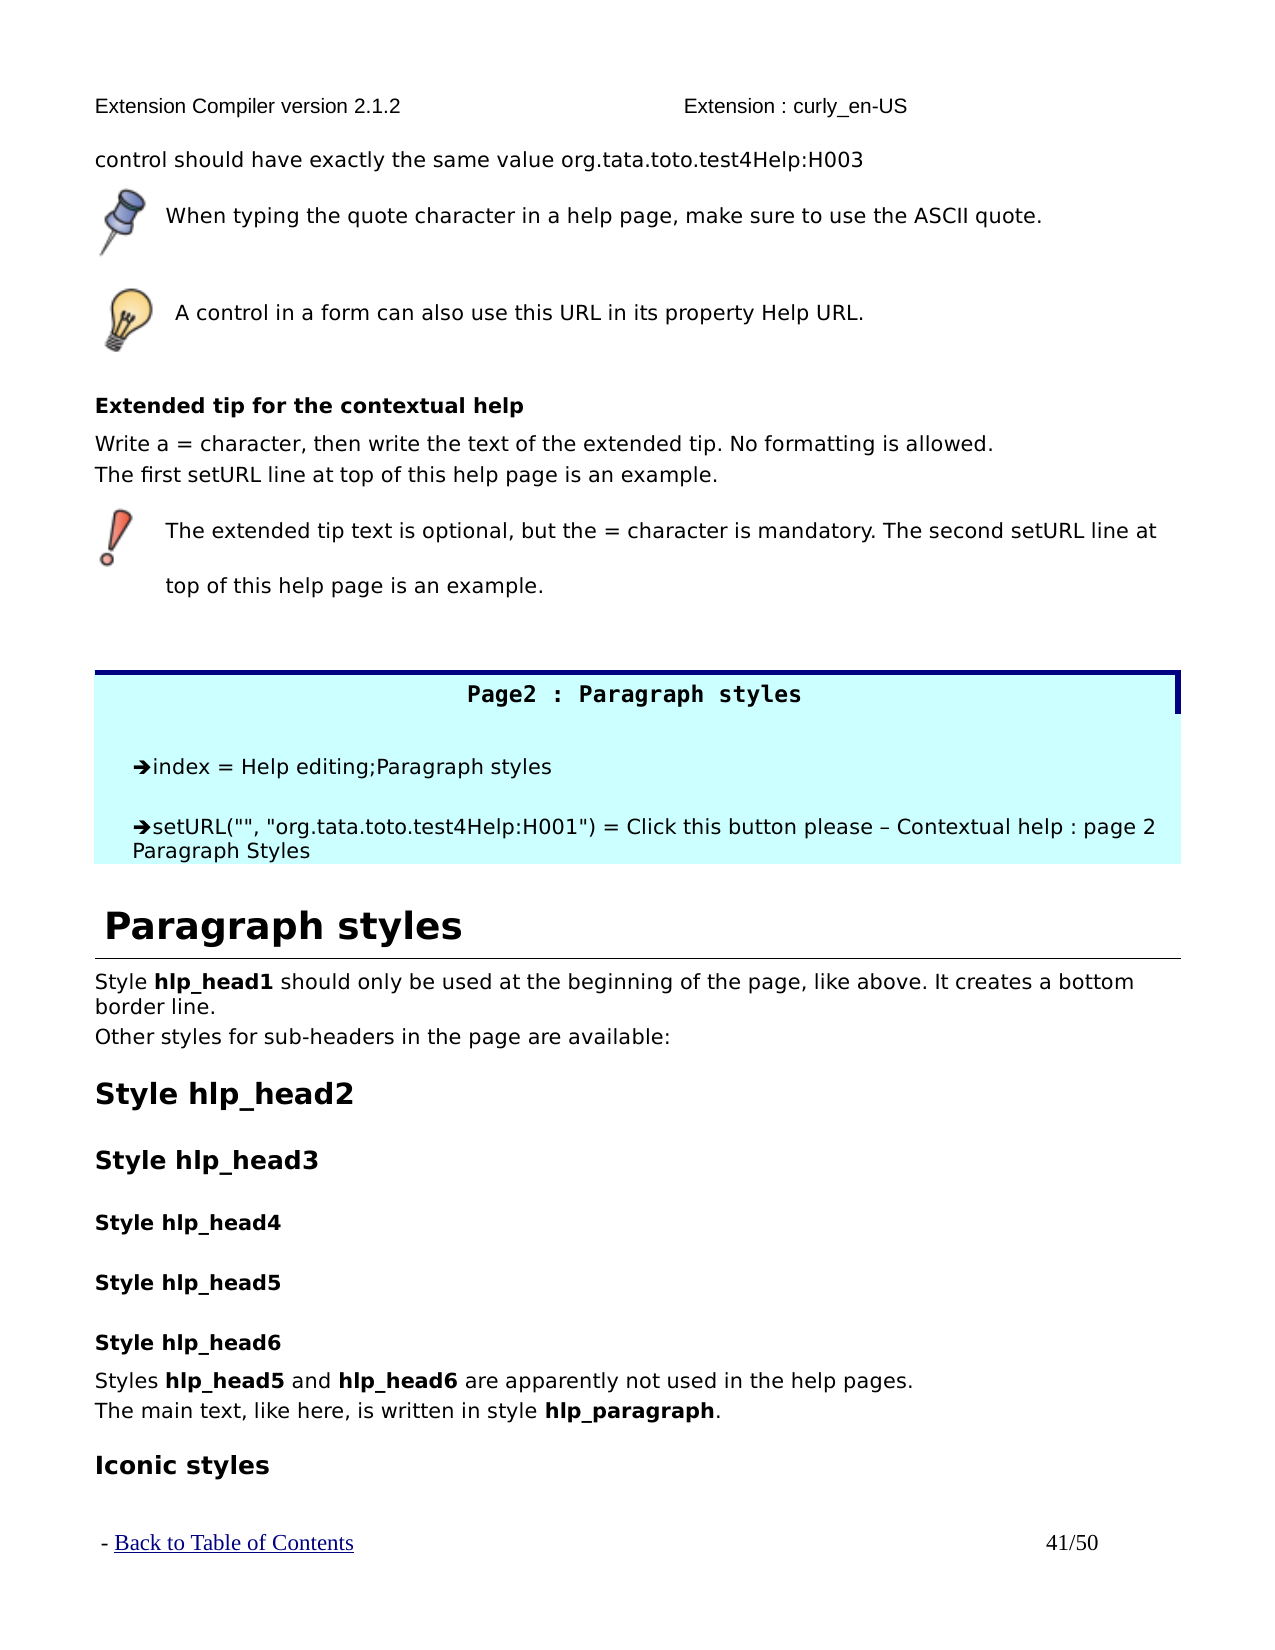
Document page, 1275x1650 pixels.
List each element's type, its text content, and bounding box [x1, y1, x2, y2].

text Style hlp_head2 [94, 1077, 1181, 1111]
text Extended tip for the contextual help [94, 394, 1181, 419]
text Style hlp_head5 [94, 1271, 1181, 1295]
text control should have exactly the same value org.tata.toto.test4Help:H003 [94, 147, 1181, 172]
text Write a = character, then write the text of the extended tip. No formatting is allowed. [94, 432, 1181, 457]
picture [95, 502, 138, 574]
list setURL("", "org.tata.toto.test4Help:H001") = Click this button please – Contextual help : page 2 Paragraph Styles [94, 815, 1181, 864]
list The extended tip text is optional, but the = character is mandatory. The second setURL line at top of this help page is an example. [94, 502, 1181, 599]
list When typing the quote character in a help page, make sure to use the ASCII quote. [151, 187, 1181, 259]
picture [95, 284, 163, 357]
text Style hlp_head1 should only be used at the beginning of the page, like above. It creates a bottom border line. [94, 970, 1181, 1019]
text Styles hlp_head5 and hlp_head6 are apparently not used in the help pages. [94, 1369, 1181, 1393]
text Style hlp_head6 [94, 1331, 1181, 1355]
text The first setURL line at top of this help page is an example. [94, 462, 1181, 487]
list A control in a form can also use this URL in its property Help URL. [94, 283, 1181, 358]
text Style hlp_head4 [94, 1211, 1181, 1235]
text Style hlp_head3 [94, 1146, 1181, 1175]
text Iconic styles [94, 1451, 1181, 1480]
text The main text, like here, is written in style hlp_paragraph. [94, 1399, 1181, 1423]
list index = Help editing;Paragraph styles [94, 755, 1181, 779]
text Paragraph styles [94, 895, 1181, 958]
picture [95, 187, 151, 259]
text Other styles for sub-headers in the page are available: [94, 1025, 1181, 1049]
text Page2 : Paragraph styles [94, 671, 1175, 714]
